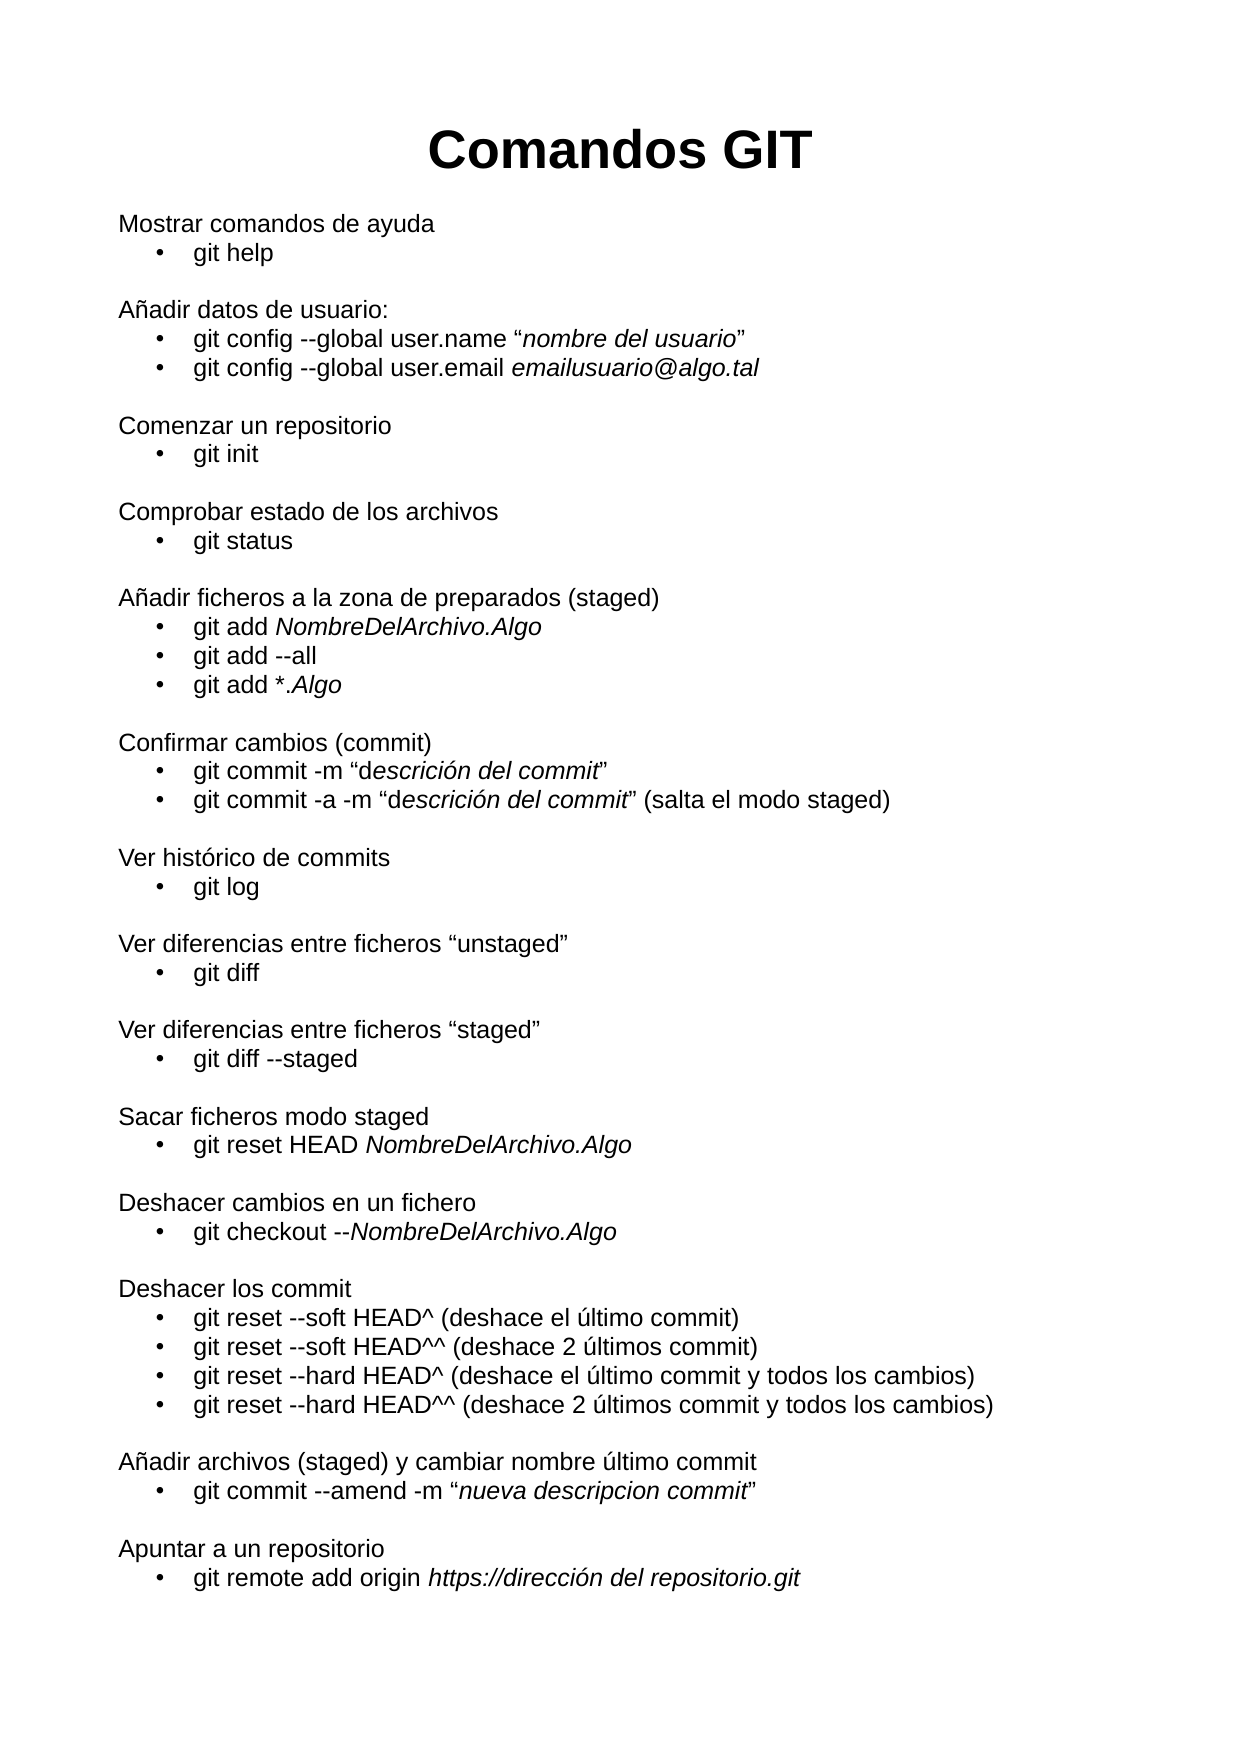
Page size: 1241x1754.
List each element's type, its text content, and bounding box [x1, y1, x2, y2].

text Mostrar comandos de ayuda [118, 209, 1122, 238]
list git commit -a -m “descrición del commit” (salta el modo staged) [156, 785, 1122, 814]
list git reset --hard HEAD^ (deshace el último commit y todos los cambios) [156, 1361, 1122, 1390]
list git reset --hard HEAD^^ (deshace 2 últimos commit y todos los cambios) [156, 1390, 1122, 1419]
list git diff --staged [156, 1044, 1122, 1073]
list git commit -m “descrición del commit” [156, 756, 1122, 785]
list git config --global user.email emailusuario@algo.tal [156, 353, 1122, 382]
list git log [156, 871, 1122, 900]
list git config --global user.name “nombre del usuario” [156, 324, 1122, 353]
list git remote add origin https://dirección del repositorio.git [156, 1562, 1122, 1591]
text Deshacer cambios en un fichero [118, 1188, 1122, 1217]
list git checkout --NombreDelArchivo.Algo [156, 1217, 1122, 1246]
list git add *.Algo [156, 670, 1122, 699]
text Confirmar cambios (commit) [118, 727, 1122, 756]
text Deshacer los commit [118, 1274, 1122, 1303]
list git add --all [156, 641, 1122, 670]
text Apuntar a un repositorio [118, 1534, 1122, 1562]
text Ver histórico de commits [118, 843, 1122, 871]
list git diff [156, 958, 1122, 987]
list git add NombreDelArchivo.Algo [156, 612, 1122, 641]
text Ver diferencias entre ficheros “unstaged” [118, 929, 1122, 958]
text Comandos GIT [118, 118, 1122, 180]
list git help [156, 238, 1122, 267]
list git commit --amend -m “nueva descripcion commit” [156, 1476, 1122, 1505]
list git status [156, 526, 1122, 555]
text Añadir ficheros a la zona de preparados (staged) [118, 583, 1122, 612]
list git init [156, 439, 1122, 468]
text Añadir archivos (staged) y cambiar nombre último commit [118, 1447, 1122, 1476]
list git reset HEAD NombreDelArchivo.Algo [156, 1131, 1122, 1159]
text Añadir datos de usuario: [118, 296, 1122, 324]
text Sacar ficheros modo staged [118, 1102, 1122, 1131]
text Comprobar estado de los archivos [118, 497, 1122, 526]
text Ver diferencias entre ficheros “staged” [118, 1015, 1122, 1044]
list git reset --soft HEAD^^ (deshace 2 últimos commit) [156, 1332, 1122, 1361]
text Comenzar un repositorio [118, 411, 1122, 439]
list git reset --soft HEAD^ (deshace el último commit) [156, 1303, 1122, 1332]
